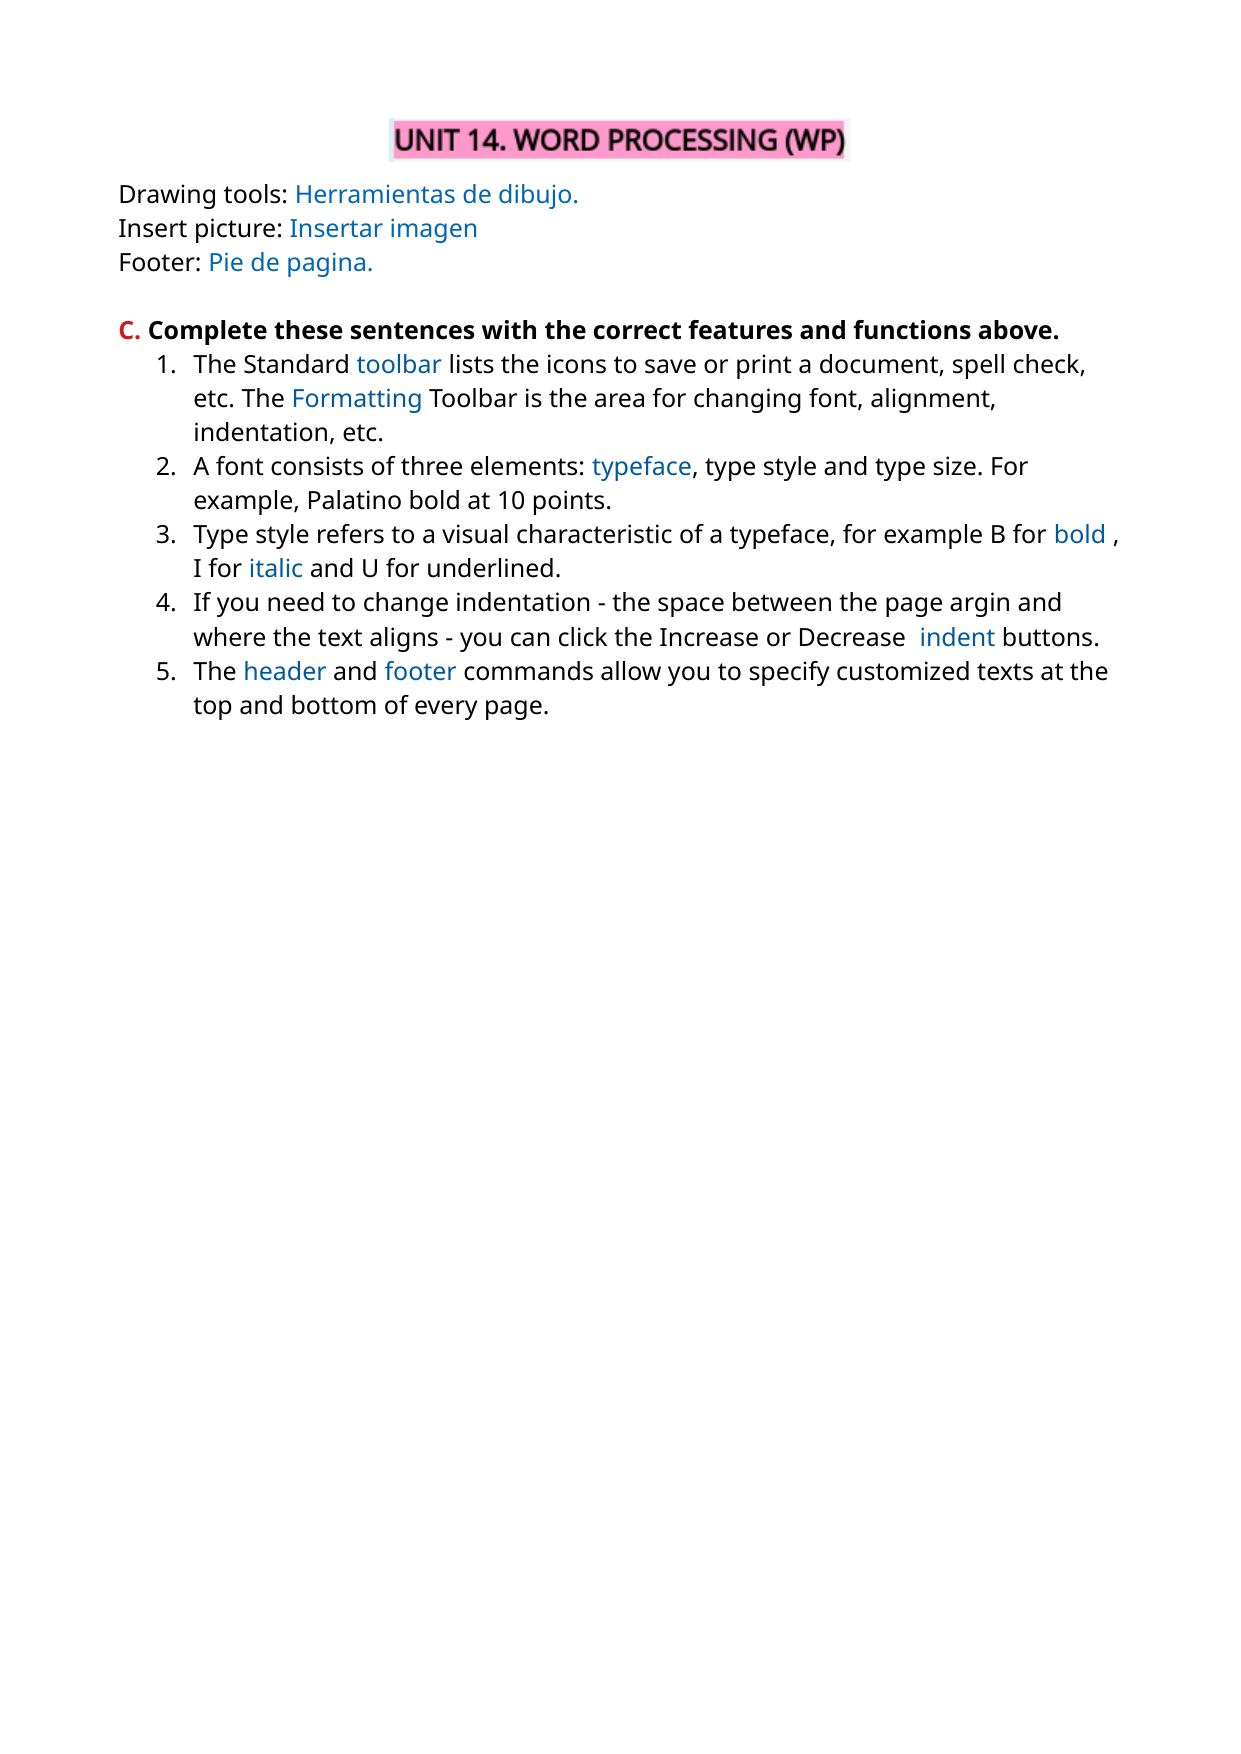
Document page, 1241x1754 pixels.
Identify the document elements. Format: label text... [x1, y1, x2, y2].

text Footer: Pie de pagina. [118, 244, 1122, 278]
list Type style refers to a visual characteristic of a typeface, for example B for bold , I for italic and U for underlined. [156, 517, 1122, 585]
list The Standard toolbar lists the icons to save or print a document, spell check, etc. The Formatting Toolbar is the area for changing font, alignment, indentation, etc. [156, 347, 1122, 449]
list A font consists of three elements: typeface, type style and type size. For example, Palatino bold at 10 points. [156, 449, 1122, 517]
text Insert picture: Insertar imagen [118, 210, 1122, 244]
text Drawing tools: Herramientas de dibujo. [118, 176, 1122, 210]
text C. Complete these sentences with the correct features and functions above. [118, 313, 1122, 347]
list The header and footer commands allow you to specify customized texts at the top and bottom of every page. [156, 653, 1122, 721]
list If you need to change indentation - the space between the page argin and where the text aligns - you can click the Increase or Decrease indent buttons. [156, 585, 1122, 653]
picture [388, 118, 852, 162]
